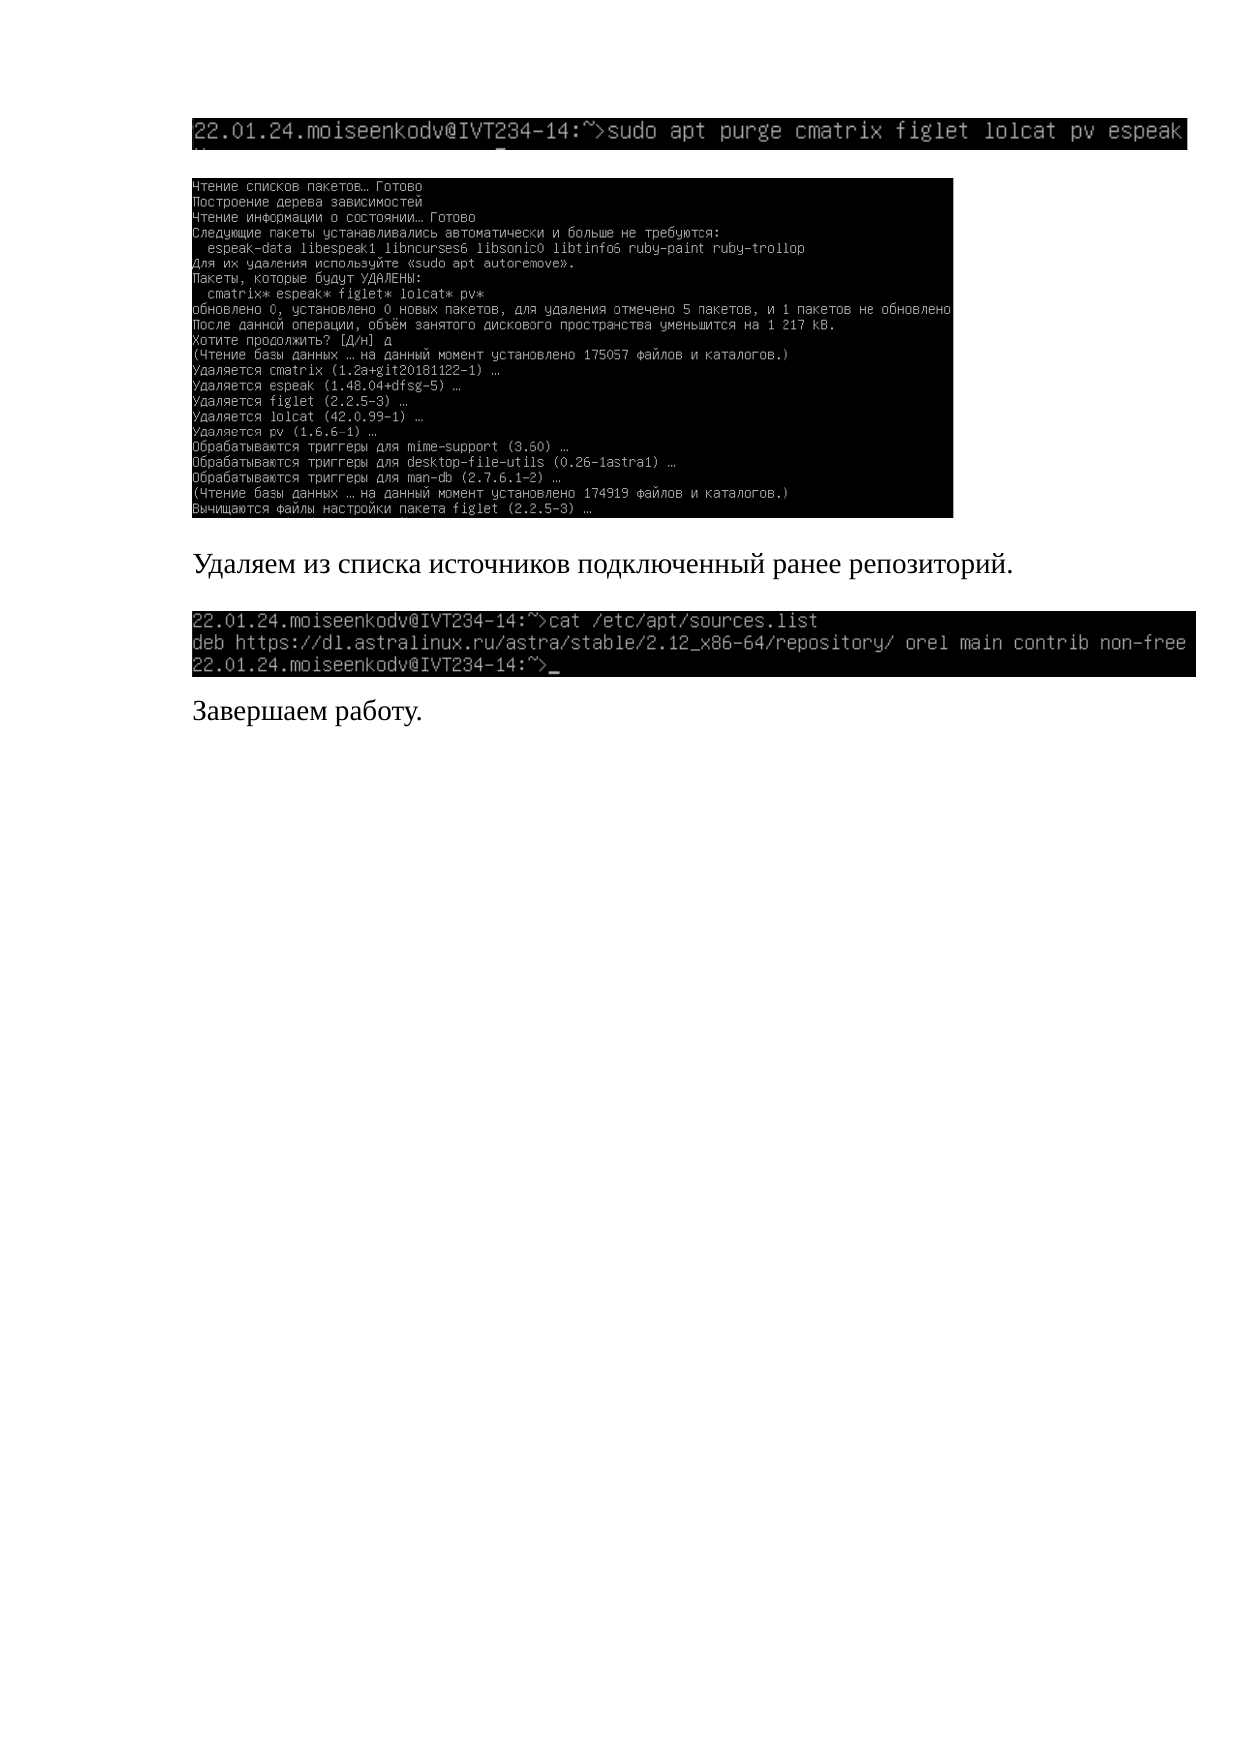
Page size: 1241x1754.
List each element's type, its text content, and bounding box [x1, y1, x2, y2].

text Удаляем из списка источников подключенный ранее репозиторий. [118, 547, 1122, 580]
text Завершаем работу. [192, 677, 1122, 727]
